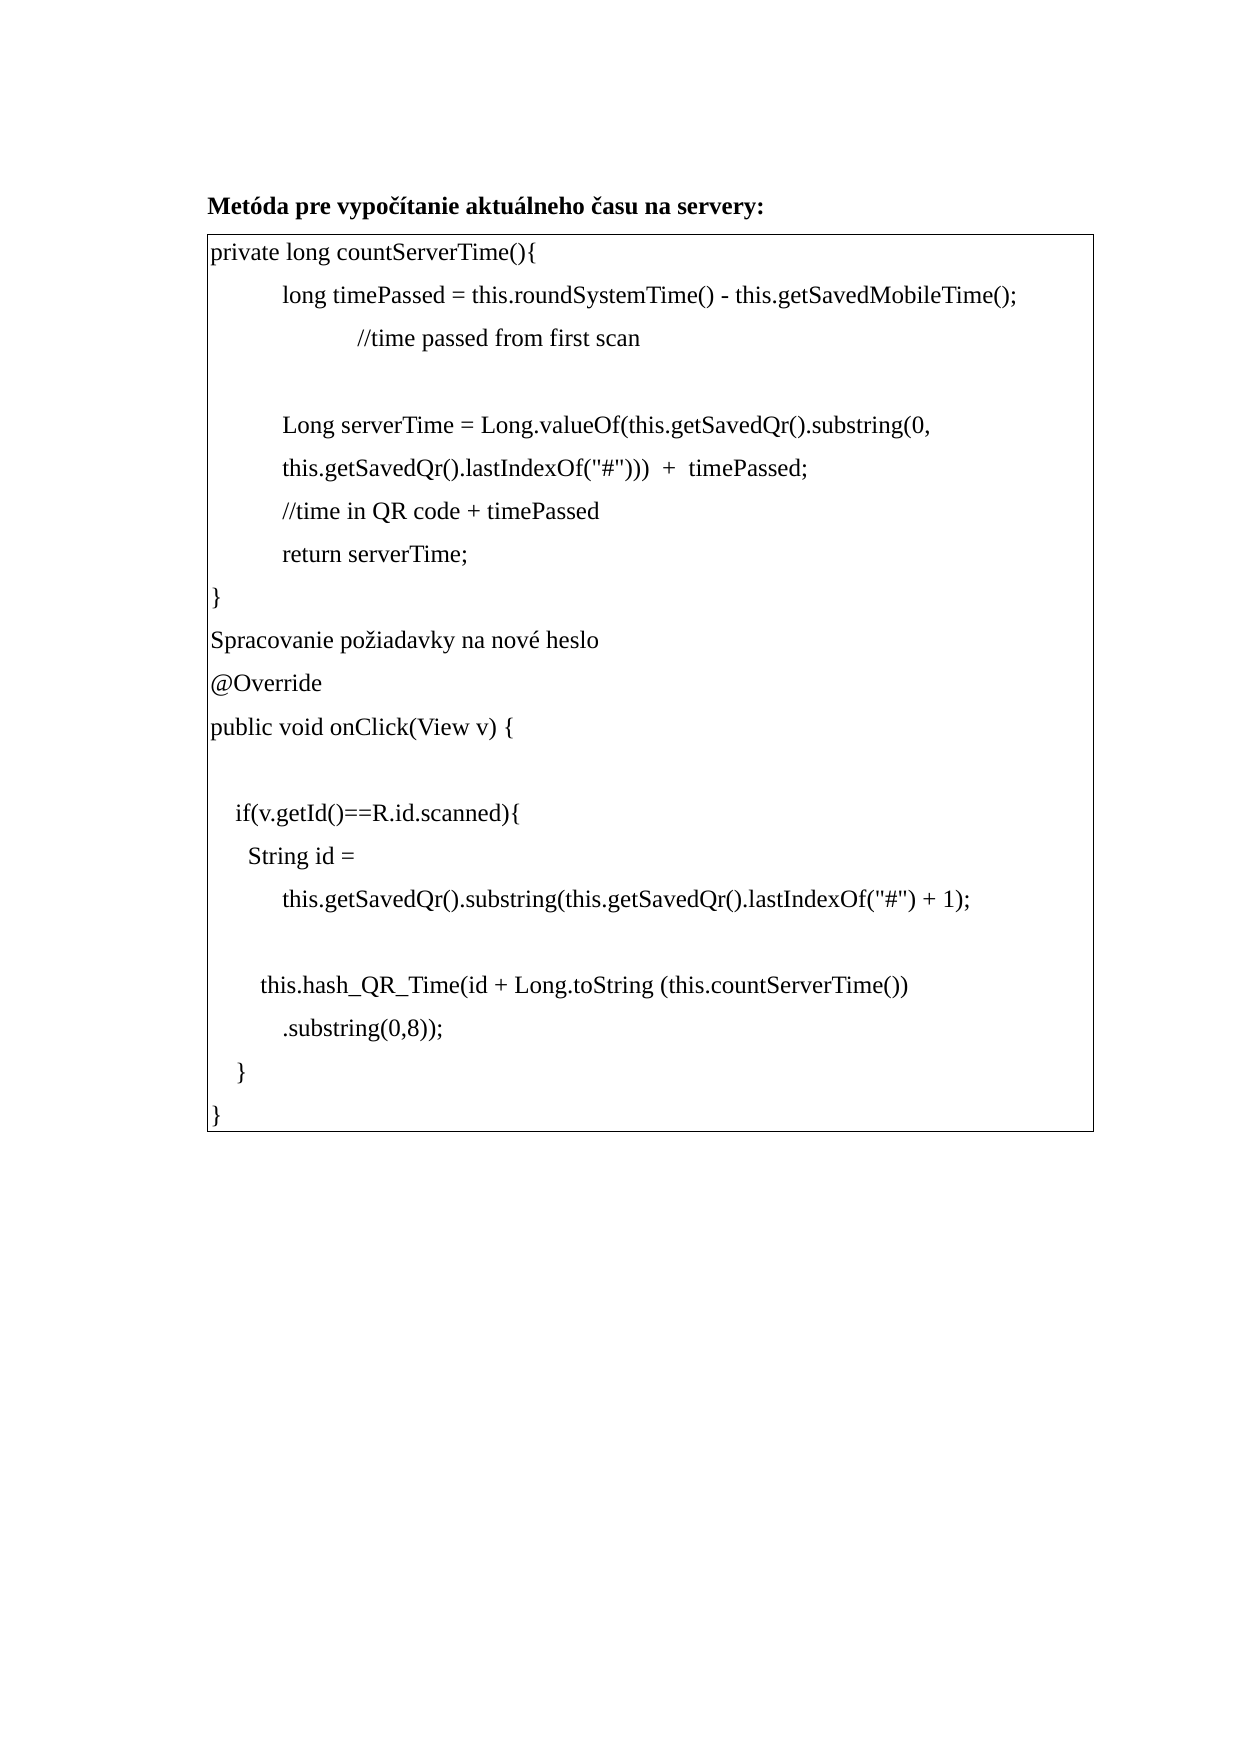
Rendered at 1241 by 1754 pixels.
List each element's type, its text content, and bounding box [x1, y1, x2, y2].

text Metóda pre vypočítanie aktuálneho času na servery: [207, 191, 1093, 220]
text String id = this.getSavedQr().substring(this.getSavedQr().lastIndexOf("#") + 1); [208, 838, 1093, 913]
text //time in QR code + timePassed [208, 493, 1093, 525]
text Spracovanie požiadavky na nové heslo [208, 622, 1093, 654]
text } [208, 1053, 1093, 1085]
text public void onClick(View v) { [208, 708, 1093, 740]
text } [208, 1097, 1093, 1131]
text @Override [208, 665, 1093, 697]
text private long countServerTime(){ [208, 235, 1093, 266]
text return serverTime; [208, 536, 1093, 568]
text long timePassed = this.roundSystemTime() - this.getSavedMobileTime(); [208, 277, 1093, 309]
text if(v.getId()==R.id.scanned){ [208, 795, 1093, 827]
text Long serverTime = Long.valueOf(this.getSavedQr().substring(0, this.getSavedQr().lastIndexOf("#"))) + timePassed; [208, 407, 1093, 482]
text //time passed from first scan [208, 320, 1093, 352]
text this.hash_QR_Time(id + Long.toString (this.countServerTime()) .substring(0,8)); [208, 967, 1093, 1042]
text } [208, 579, 1093, 611]
